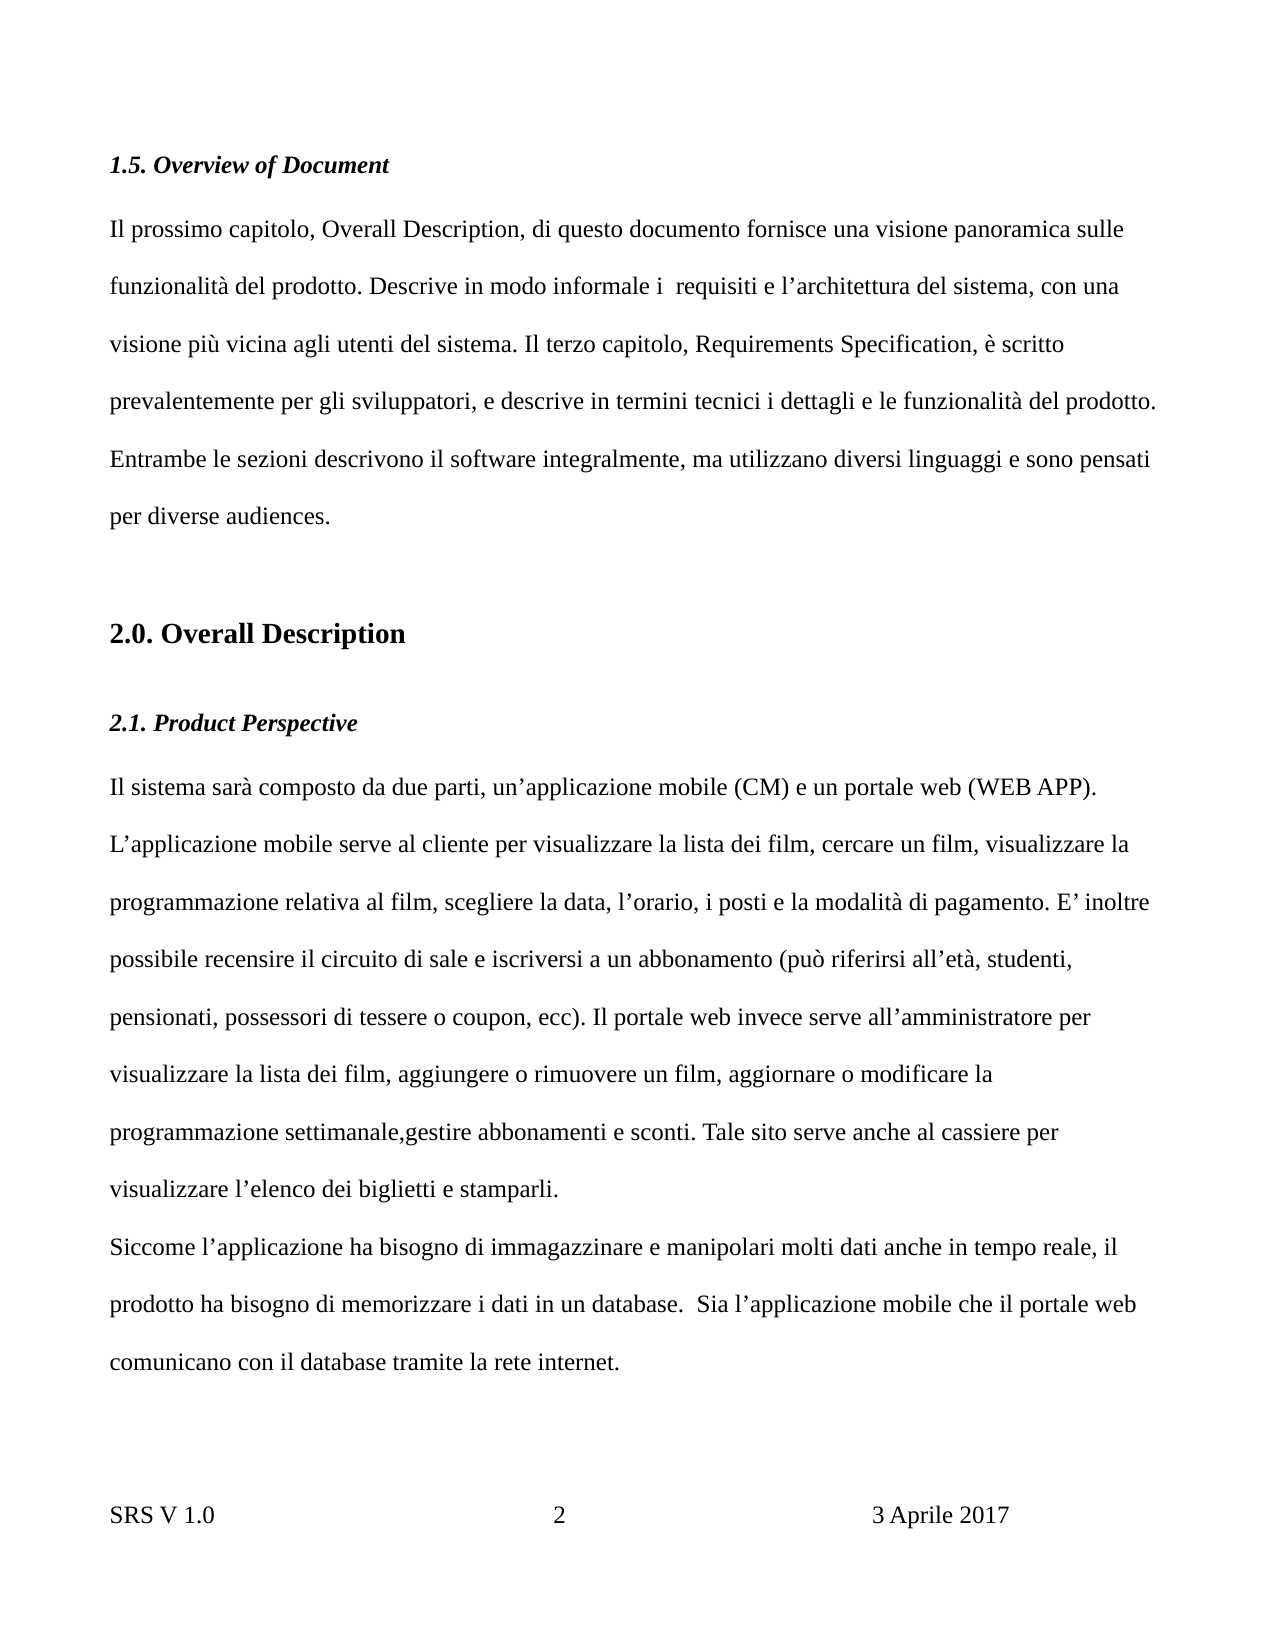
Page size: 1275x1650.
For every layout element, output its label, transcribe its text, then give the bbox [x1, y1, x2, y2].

subtitle 2.0. Overall Description [109, 616, 1162, 650]
subtitle 1.5. Overview of Document [109, 150, 1162, 179]
subtitle 2.1. Product Perspective [109, 708, 1162, 737]
text Il prossimo capitolo, Overall Description, di questo documento fornisce una visione panoramica sulle funzionalità del prodotto. Descrive in modo informale i requisiti e l’architettura del sistema, con una visione più vicina agli utenti del sistema. Il terzo capitolo, Requirements Specification, è scritto prevalentemente per gli sviluppatori, e descrive in termini tecnici i dettagli e le funzionalità del prodotto. Entrambe le sezioni descrivono il software integralmente, ma utilizzano diversi linguaggi e sono pensati per diverse audiences. [109, 214, 1162, 530]
text Siccome l’applicazione ha bisogno di immagazzinare e manipolari molti dati anche in tempo reale, il prodotto ha bisogno di memorizzare i dati in un database. Sia l’applicazione mobile che il portale web comunicano con il database tramite la rete internet. [109, 1232, 1162, 1376]
text Il sistema sarà composto da due parti, un’applicazione mobile (CM) e un portale web (WEB APP). L’applicazione mobile serve al cliente per visualizzare la lista dei film, cercare un film, visualizzare la programmazione relativa al film, scegliere la data, l’orario, i posti e la modalità di pagamento. E’ inoltre possibile recensire il circuito di sale e iscriversi a un abbonamento (può riferirsi all’età, studenti, pensionati, possessori di tessere o coupon, ecc). Il portale web invece serve all’amministratore per visualizzare la lista dei film, aggiungere o rimuovere un film, aggiornare o modificare la programmazione settimanale,gestire abbonamenti e sconti. Tale sito serve anche al cassiere per visualizzare l’elenco dei biglietti e stamparli. [109, 772, 1162, 1203]
